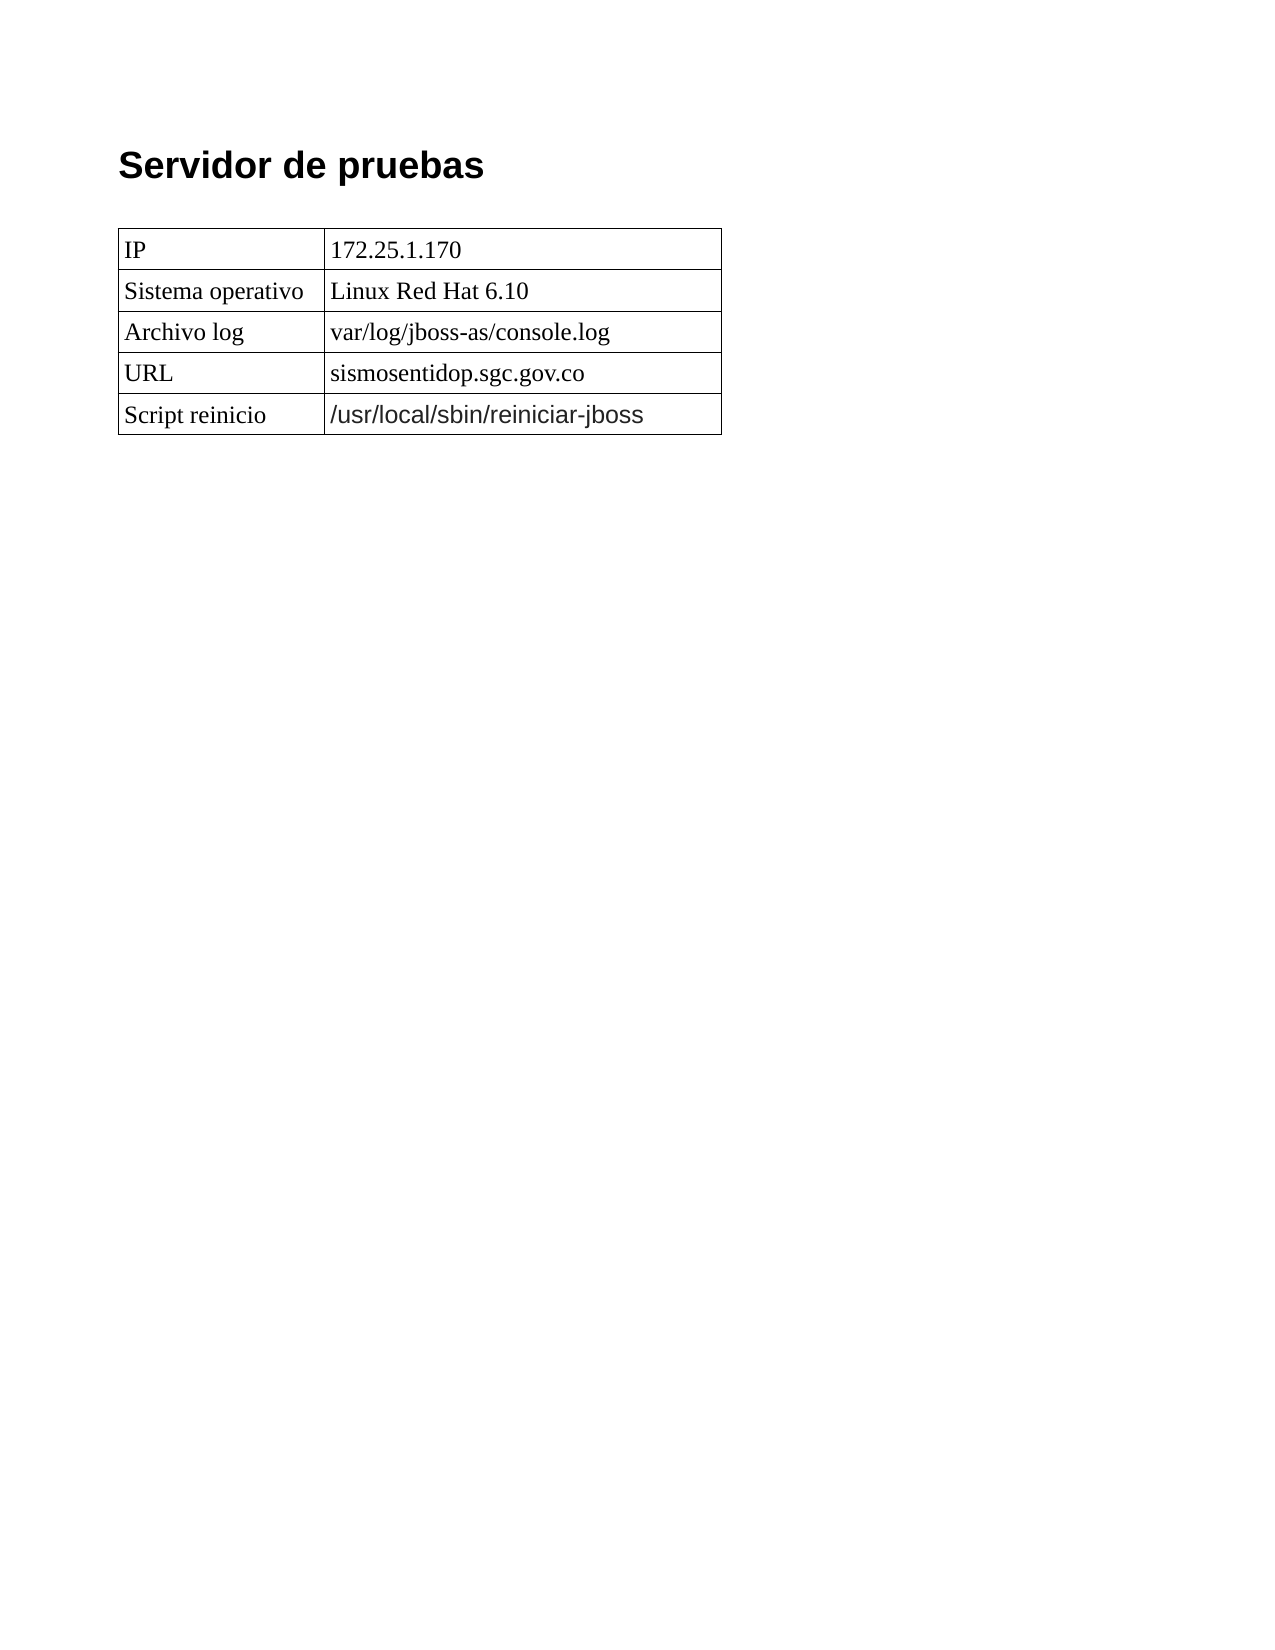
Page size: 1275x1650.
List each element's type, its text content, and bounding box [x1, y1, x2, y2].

table_header 172.25.1.170 [325, 229, 721, 269]
table_cell Script reinicio [119, 394, 324, 434]
table_cell Sistema operativo [119, 270, 324, 311]
table_cell Archivo log [119, 312, 324, 352]
table_cell Linux Red Hat 6.10 [325, 270, 721, 311]
table_cell /usr/local/sbin/reiniciar-jboss [325, 394, 721, 434]
table_cell var/log/jboss-as/console.log [325, 312, 721, 352]
table_cell sismosentidop.sgc.gov.co [325, 353, 721, 393]
table_header IP [119, 229, 324, 269]
subtitle Servidor de pruebas [118, 143, 1157, 187]
table_cell URL [119, 353, 324, 393]
